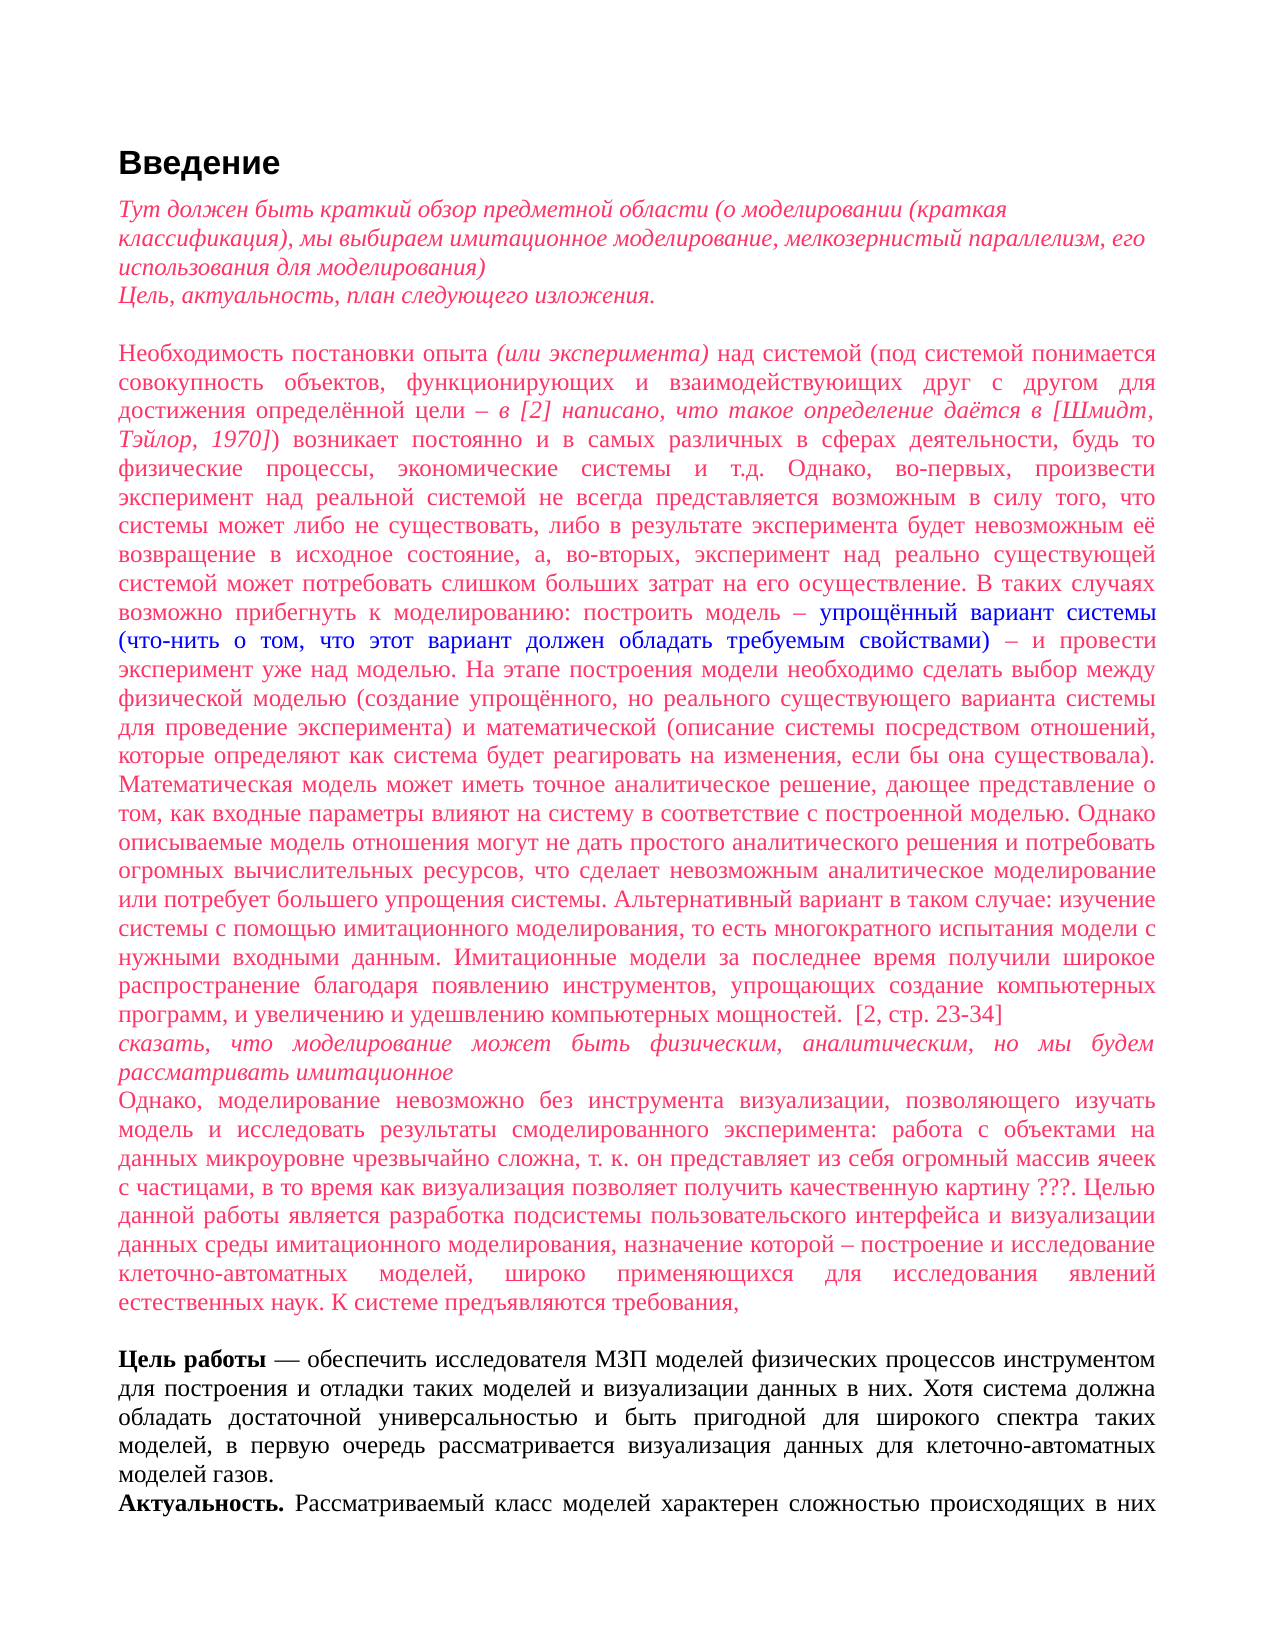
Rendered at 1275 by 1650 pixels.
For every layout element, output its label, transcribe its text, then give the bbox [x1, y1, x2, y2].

text Однако, моделирование невозможно без инструмента визуализации, позволяющего изучать модель и исследовать результаты смоделированного эксперимента: работа с объектами на данных микроуровне чрезвычайно сложна, т. к. он представляет из себя огромный массив ячеек с частицами, в то время как визуализация позволяет получить качественную картину ???. Целью данной работы является разработка подсистемы пользовательского интерфейса и визуализации данных среды имитационного моделирования, назначение которой – построение и исследование клеточно-автоматных моделей, широко применяющихся для исследования явлений естественных наук. К системе предъявляются требования, [118, 1086, 1157, 1316]
text Тут должен быть краткий обзор предметной области (о моделировании (краткая классификация), мы выбираем имитационное моделирование, мелкозернистый параллелизм, его использования для моделирования) [118, 194, 1157, 281]
text сказать, что моделирование может быть физическим, аналитическим, но мы будем рассматривать имитационное [118, 1028, 1157, 1086]
text Цель, актуальность, план следующего изложения. [118, 281, 1157, 309]
subtitle Введение [118, 143, 1157, 182]
text Цель работы — обеспечить исследователя МЗП моделей физических процессов инструментом для построения и отладки таких моделей и визуализации данных в них. Хотя система должна обладать достаточной универсальностью и быть пригодной для широкого спектра таких моделей, в первую очередь рассматривается визуализация данных для клеточно-автоматных моделей газов. [118, 1344, 1157, 1488]
text Необходимость постановки опыта (или эксперимента) над системой (под системой понимается совокупность объектов, функционирующих и взаимодействуюищих друг с другом для достижения определённой цели – в [2] написано, что такое определение даётся в [Шмидт, Тэйлор, 1970]) возникает постоянно и в самых различных в сферах деятельности, будь то физические процессы, экономические системы и т.д. Однако, во-первых, произвести эксперимент над реальной системой не всегда представляется возможным в силу того, что системы может либо не существовать, либо в результате эксперимента будет невозможным её возвращение в исходное состояние, а, во-вторых, эксперимент над реально существующей системой может потребовать слишком больших затрат на его осуществление. В таких случаях возможно прибегнуть к моделированию: построить модель – упрощённый вариант системы (что-нить о том, что этот вариант должен обладать требуемым свойствами) – и провести эксперимент уже над моделью. На этапе построения модели необходимо сделать выбор между физической моделью (создание упрощённого, но реального существующего варианта системы для проведение эксперимента) и математической (описание системы посредством отношений, которые определяют как система будет реагировать на изменения, если бы она существовала). Математическая модель может иметь точное аналитическое решение, дающее представление о том, как входные параметры влияют на систему в соответствие с построенной моделью. Однако описываемые модель отношения могут не дать простого аналитического решения и потребовать огромных вычислительных ресурсов, что сделает невозможным аналитическое моделирование или потребует большего упрощения системы. Альтернативный вариант в таком случае: изучение системы с помощью имитационного моделирования, то есть многократного испытания модели с нужными входными данным. Имитационные модели за последнее время получили широкое распространение благодаря появлению инструментов, упрощающих создание компьютерных программ, и увеличению и удешвлению компьютерных мощностей. [2, стр. 23-34] [118, 338, 1157, 1028]
text Актуальность. Рассматриваемый класс моделей характерен сложностью происходящих в них [118, 1488, 1157, 1517]
